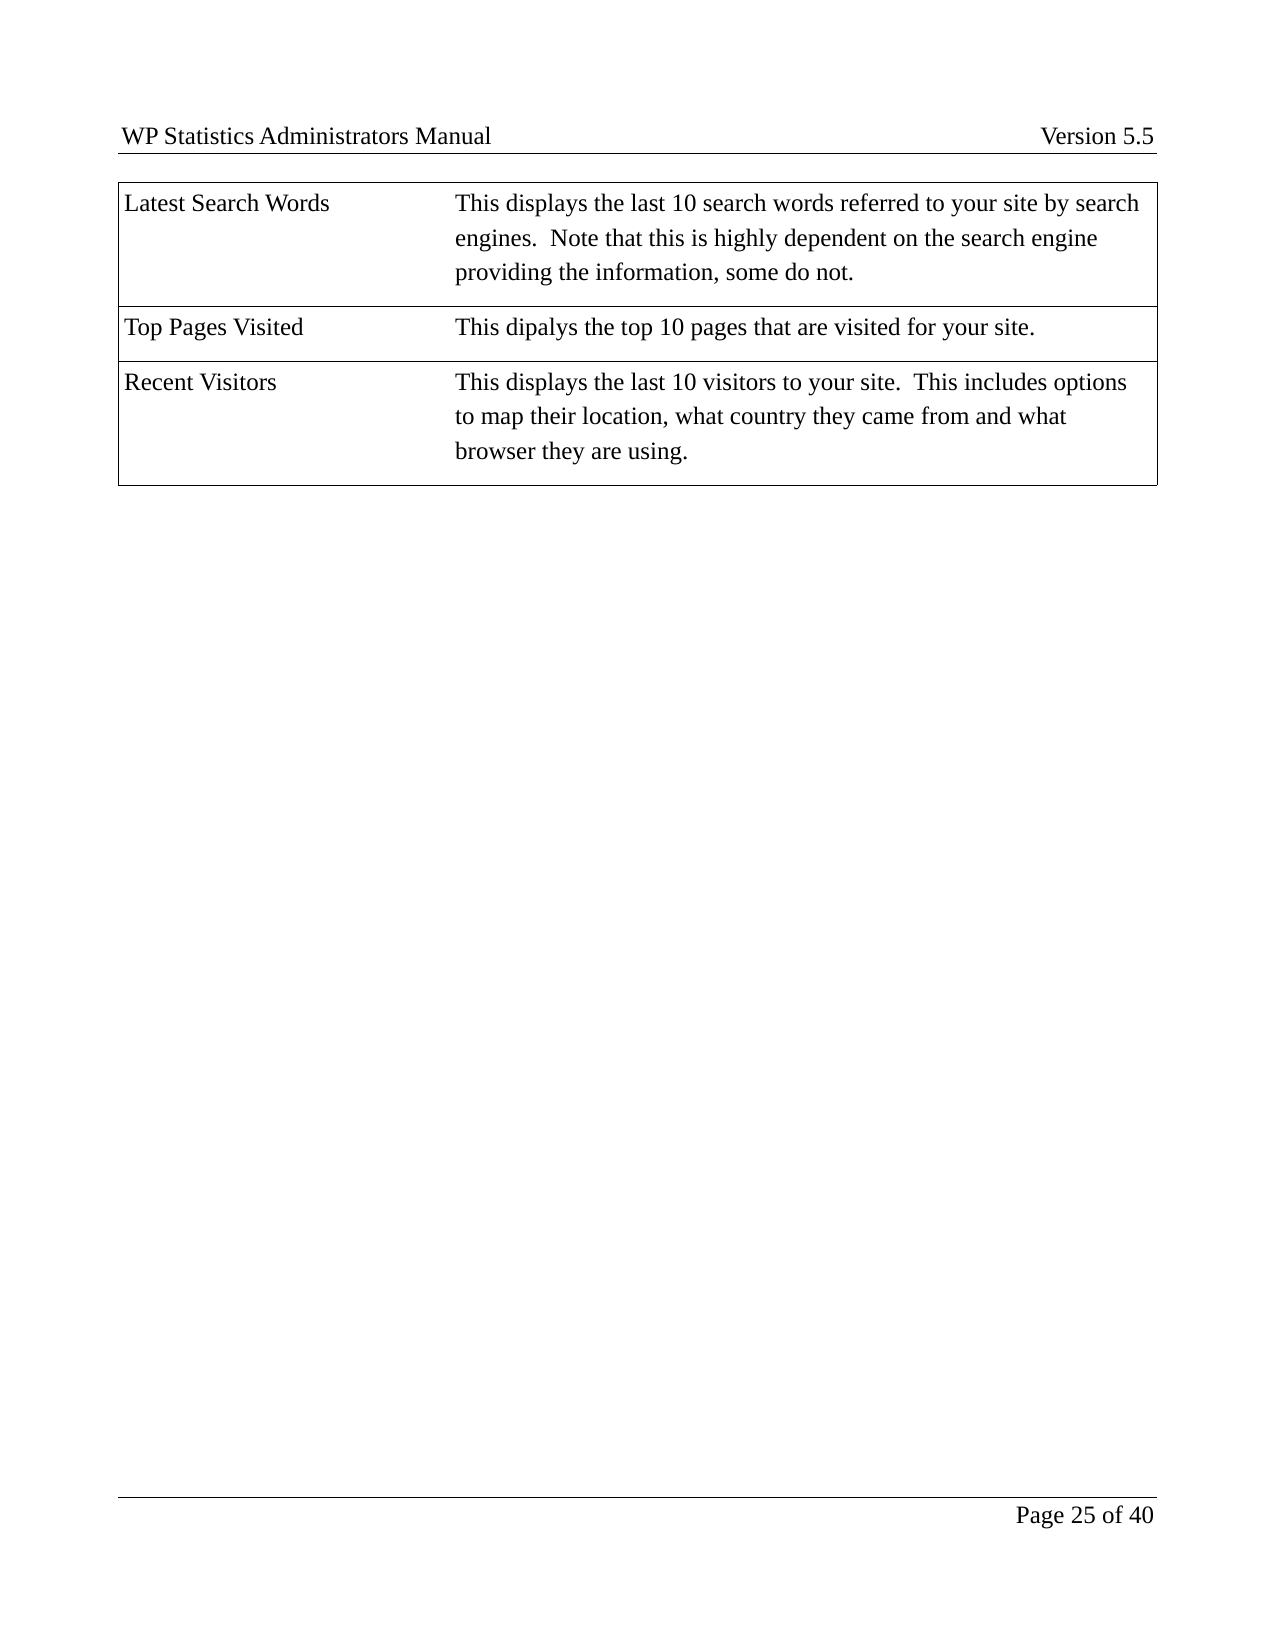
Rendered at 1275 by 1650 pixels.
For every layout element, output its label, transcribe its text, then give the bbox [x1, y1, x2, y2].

table_cell Recent Visitors [119, 362, 449, 485]
table_cell Top Pages Visited [119, 307, 449, 361]
table_cell This dipalys the top 10 pages that are visited for your site. [449, 307, 1157, 361]
table_cell This displays the last 10 visitors to your site. This includes options to map their location, what country they came from and what browser they are using. [449, 362, 1157, 485]
table_cell This displays the last 10 search words referred to your site by search engines. Note that this is highly dependent on the search engine providing the information, some do not. [449, 183, 1157, 306]
table_cell Latest Search Words [119, 183, 449, 306]
